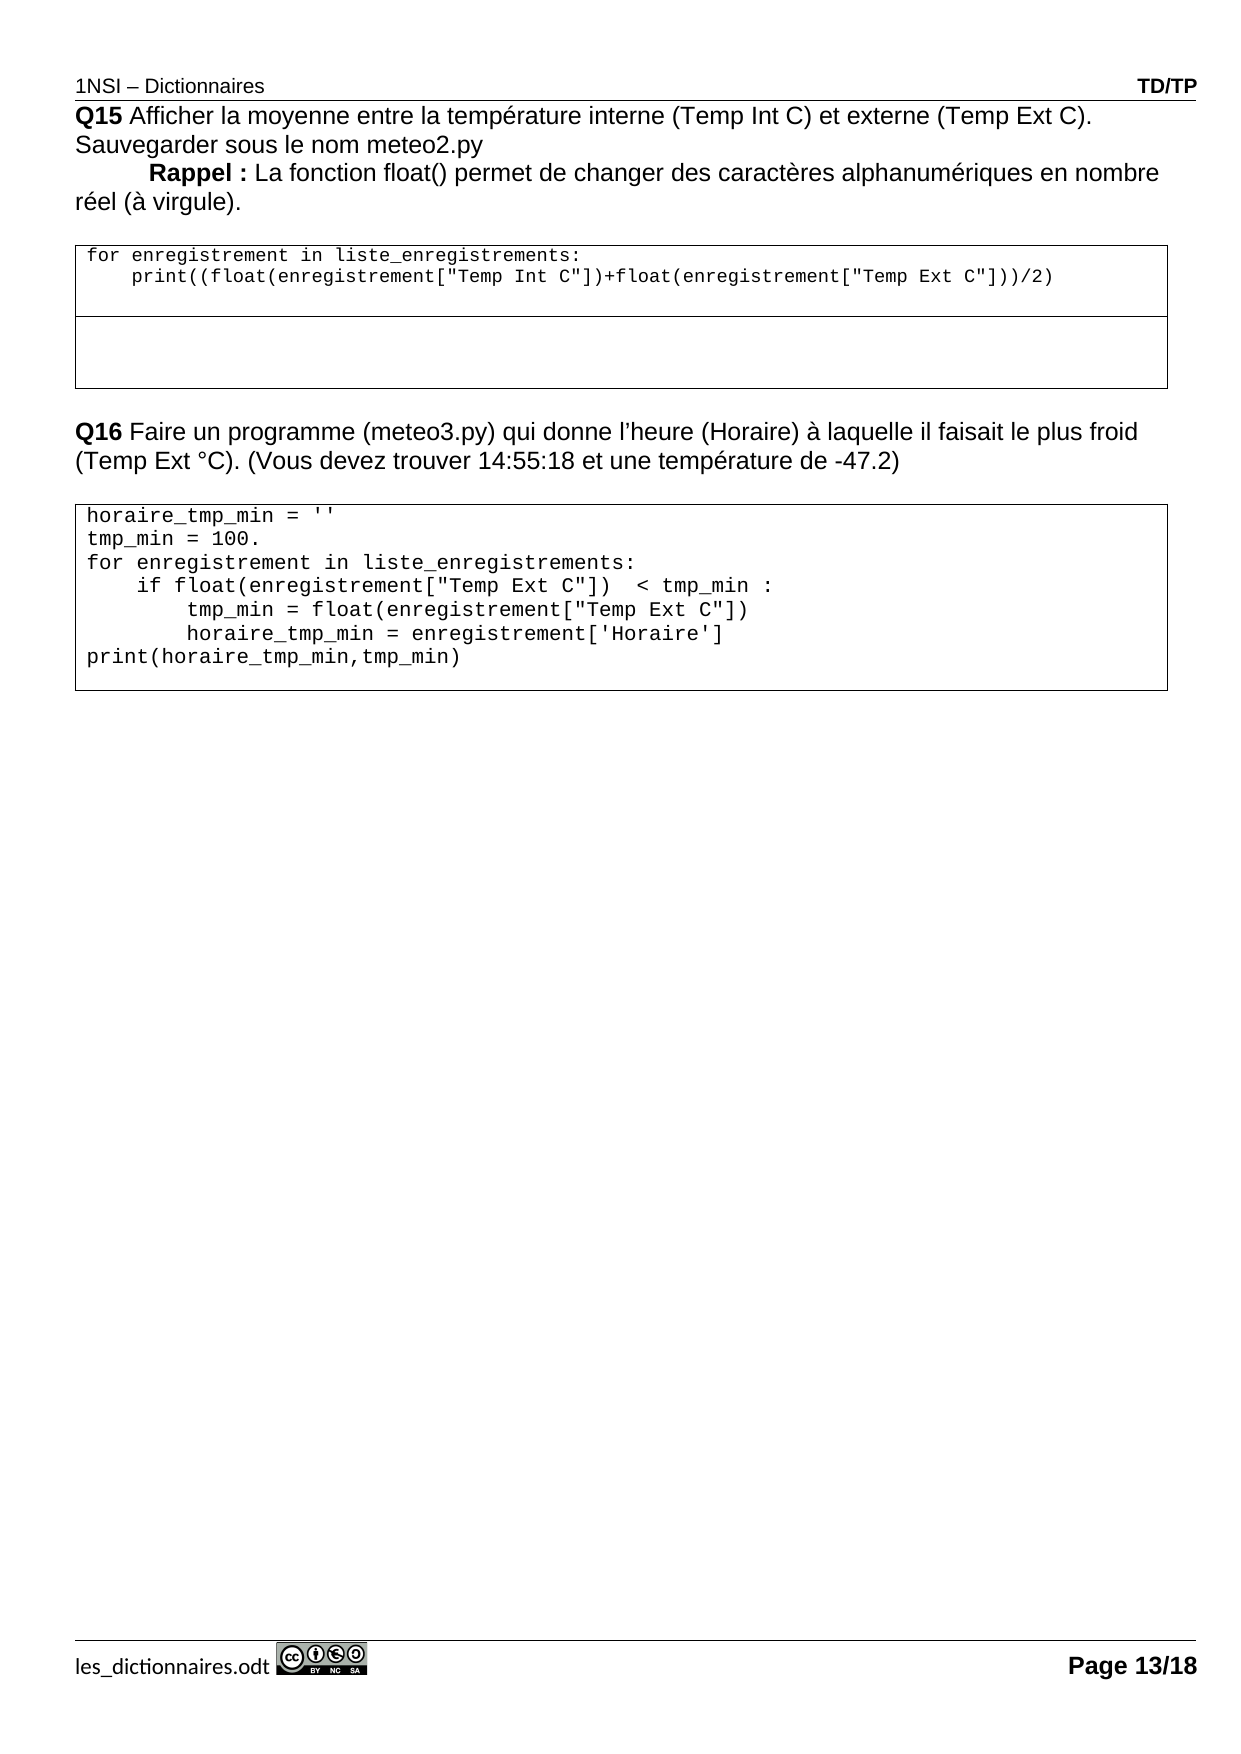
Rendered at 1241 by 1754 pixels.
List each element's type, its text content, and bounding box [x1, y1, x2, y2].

text Rappel : La fonction float() permet de changer des caractères alphanumériques en nombre réel (à virgule). [75, 158, 1196, 216]
table_header horaire_tmp_min = '' tmp_min = 100. for enregistrement in liste_enregistrements: if float(enregistrement["Temp Ext C"]) < tmp_min : tmp_min = float(enregistrement["Temp Ext C"]) horaire_tmp_min = enregistrement['Horaire'] print(horaire_tmp_min,tmp_min) [76, 505, 1167, 690]
text Q15 Afficher la moyenne entre la température interne (Temp Int C) et externe (Temp Ext C). Sauvegarder sous le nom meteo2.py [75, 101, 1196, 158]
table_cell [76, 317, 1167, 387]
text Q16 Faire un programme (meteo3.py) qui donne l’heure (Horaire) à laquelle il faisait le plus froid (Temp Ext °C). (Vous devez trouver 14:55:18 et une température de -47.2) [75, 417, 1196, 475]
picture [276, 1642, 368, 1675]
table_header for enregistrement in liste_enregistrements: print((float(enregistrement["Temp Int C"])+float(enregistrement["Temp Ext C"]))/2) [76, 246, 1167, 316]
